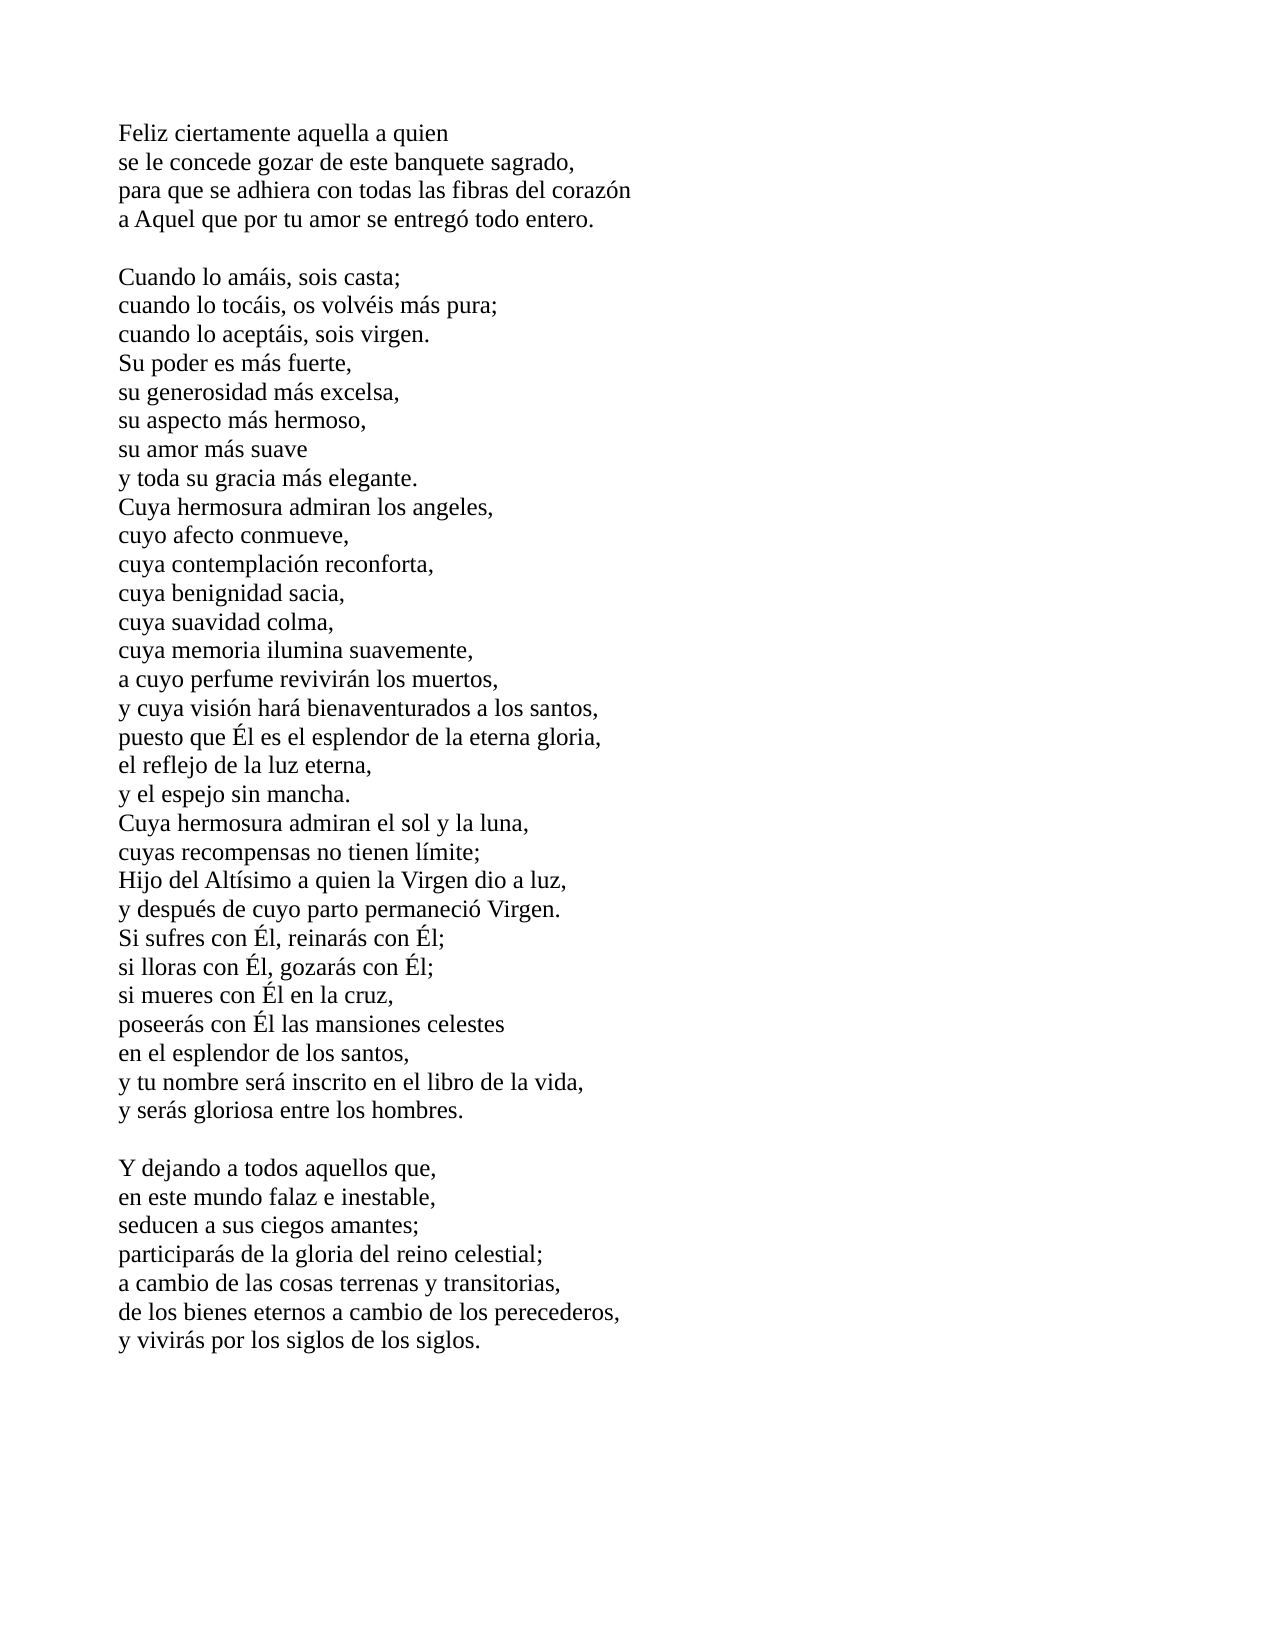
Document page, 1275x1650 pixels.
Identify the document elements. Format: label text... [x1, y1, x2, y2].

text y después de cuyo parto permaneció Virgen. [118, 894, 1157, 923]
text el reflejo de la luz eterna, [118, 751, 1157, 779]
text cuya benignidad sacia, [118, 578, 1157, 607]
text para que se adhiera con todas las fibras del corazón [118, 176, 1157, 204]
text Hijo del Altísimo a quien la Virgen dio a luz, [118, 866, 1157, 894]
text si lloras con Él, gozarás con Él; [118, 952, 1157, 981]
text su aspecto más hermoso, [118, 406, 1157, 434]
text y cuya visión hará bienaventurados a los santos, [118, 693, 1157, 722]
text puesto que Él es el esplendor de la eterna gloria, [118, 722, 1157, 751]
text en el esplendor de los santos, [118, 1038, 1157, 1067]
text su amor más suave [118, 434, 1157, 463]
text y toda su gracia más elegante. [118, 463, 1157, 492]
text Su poder es más fuerte, [118, 348, 1157, 377]
text Cuya hermosura admiran los angeles, [118, 492, 1157, 521]
text cuya contemplación reconforta, [118, 549, 1157, 578]
text seducen a sus ciegos amantes; [118, 1211, 1157, 1239]
text Cuando lo amáis, sois casta; [118, 262, 1157, 291]
text si mueres con Él en la cruz, [118, 981, 1157, 1009]
text y el espejo sin mancha. [118, 779, 1157, 808]
text se le concede gozar de este banquete sagrado, [118, 147, 1157, 176]
text cuyas recompensas no tienen límite; [118, 837, 1157, 866]
text Y dejando a todos aquellos que, [118, 1153, 1157, 1182]
text en este mundo falaz e inestable, [118, 1182, 1157, 1211]
text Si sufres con Él, reinarás con Él; [118, 923, 1157, 952]
text y vivirás por los siglos de los siglos. [118, 1326, 1157, 1354]
text Cuya hermosura admiran el sol y la luna, [118, 808, 1157, 837]
text y tu nombre será inscrito en el libro de la vida, [118, 1067, 1157, 1096]
text de los bienes eternos a cambio de los perecederos, [118, 1297, 1157, 1326]
text su generosidad más excelsa, [118, 377, 1157, 406]
text cuando lo tocáis, os volvéis más pura; [118, 291, 1157, 319]
text a Aquel que por tu amor se entregó todo entero. [118, 204, 1157, 233]
text y serás gloriosa entre los hombres. [118, 1096, 1157, 1124]
text participarás de la gloria del reino celestial; [118, 1239, 1157, 1268]
text a cambio de las cosas terrenas y transitorias, [118, 1268, 1157, 1297]
text cuyo afecto conmueve, [118, 521, 1157, 549]
text cuya memoria ilumina suavemente, [118, 636, 1157, 664]
text poseerás con Él las mansiones celestes [118, 1009, 1157, 1038]
text Feliz ciertamente aquella a quien [118, 118, 1157, 147]
text cuya suavidad colma, [118, 607, 1157, 636]
text cuando lo aceptáis, sois virgen. [118, 319, 1157, 348]
text a cuyo perfume revivirán los muertos, [118, 664, 1157, 693]
